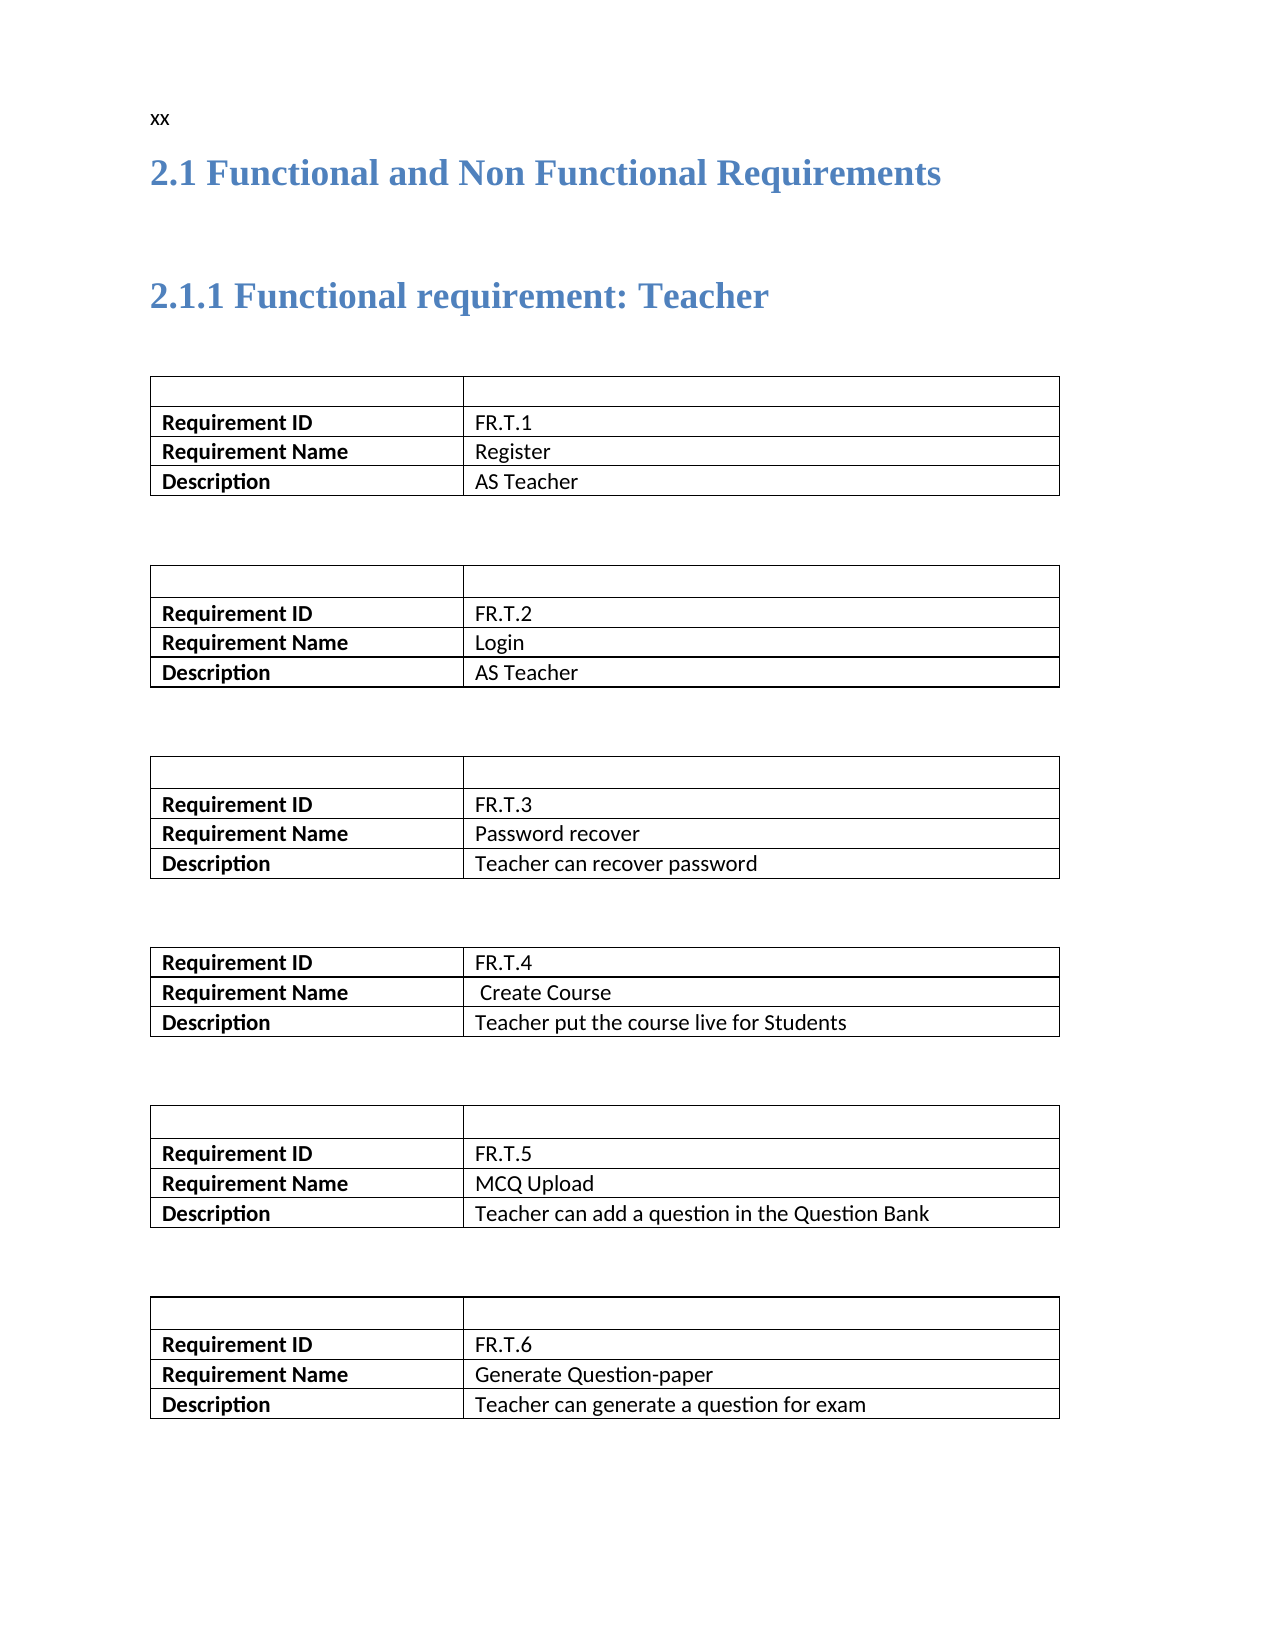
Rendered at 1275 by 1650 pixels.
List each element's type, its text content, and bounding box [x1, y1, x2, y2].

table_cell Teacher can generate a question for exam [464, 1389, 1059, 1418]
table_cell Requirement Name [151, 1360, 463, 1388]
table_cell Requirement Name [151, 437, 463, 465]
table_cell Create Course [464, 978, 1059, 1006]
subtitle 2.1.1 Functional requirement: Teacher [149, 273, 1125, 317]
table_cell Teacher put the course live for Students [464, 1007, 1059, 1036]
table_cell Register [464, 437, 1059, 465]
subtitle 2.1 Functional and Non Functional Requirements [150, 150, 1125, 193]
table_header [151, 757, 463, 788]
table_cell Description [151, 1198, 463, 1227]
table_header [464, 566, 1059, 597]
table_cell Login [464, 628, 1059, 656]
table_cell FR.T.3 [464, 789, 1059, 818]
table_cell Requirement ID [151, 1330, 463, 1358]
table_cell Password recover [464, 819, 1059, 847]
table_cell AS Teacher [464, 658, 1059, 686]
table_cell MCQ Upload [464, 1169, 1059, 1197]
table_cell Description [151, 658, 463, 686]
table_header [464, 377, 1059, 406]
table_header [151, 1106, 463, 1138]
table_cell Requirement ID [151, 407, 463, 436]
table_cell Teacher can add a question in the Question Bank [464, 1198, 1059, 1227]
table_header FR.T.4 [464, 948, 1059, 976]
table_cell FR.T.5 [464, 1139, 1059, 1167]
table_cell FR.T.1 [464, 407, 1059, 436]
table_cell Description [151, 1007, 463, 1036]
table_cell Requirement Name [151, 819, 463, 847]
table_cell FR.T.6 [464, 1330, 1059, 1358]
table_header [151, 566, 463, 597]
table_header [464, 757, 1059, 788]
table_cell Requirement ID [151, 789, 463, 818]
table_header [151, 377, 463, 406]
table_cell Requirement ID [151, 598, 463, 627]
table_cell Teacher can recover password [464, 849, 1059, 877]
table_header [464, 1298, 1059, 1329]
table_cell AS Teacher [464, 466, 1059, 495]
table_cell Generate Question-paper [464, 1360, 1059, 1388]
table_cell Requirement Name [151, 978, 463, 1006]
table_cell Requirement Name [151, 1169, 463, 1197]
table_cell FR.T.2 [464, 598, 1059, 627]
table_header [151, 1298, 463, 1329]
table_cell Description [151, 466, 463, 495]
table_header [464, 1106, 1059, 1138]
table_cell Description [151, 1389, 463, 1418]
table_cell Requirement Name [151, 628, 463, 656]
table_cell Description [151, 849, 463, 877]
table_header Requirement ID [151, 948, 463, 976]
table_cell Requirement ID [151, 1139, 463, 1167]
